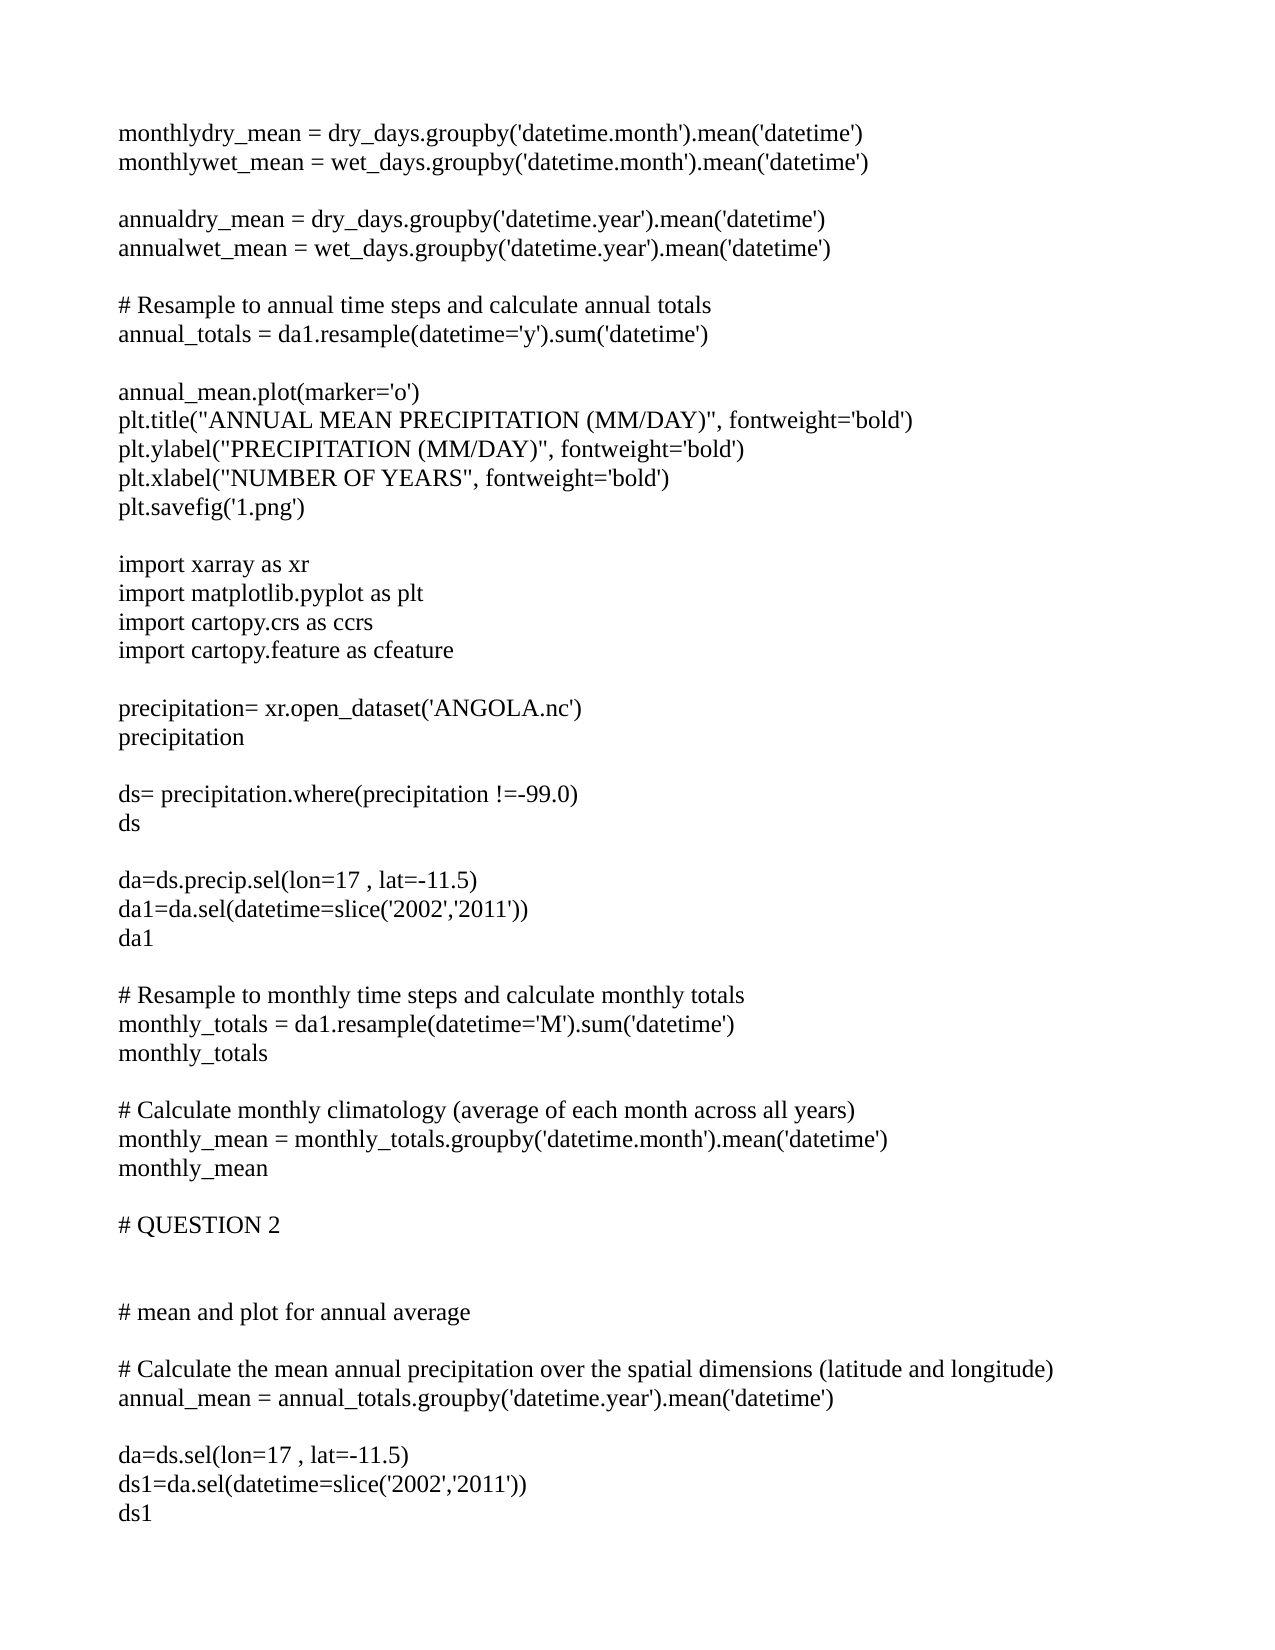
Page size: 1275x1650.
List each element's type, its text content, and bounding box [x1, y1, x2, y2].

text monthlywet_mean = wet_days.groupby('datetime.month').mean('datetime') [118, 147, 1157, 176]
text # Calculate the mean annual precipitation over the spatial dimensions (latitude and longitude) [118, 1354, 1157, 1383]
text plt.title("ANNUAL MEAN PRECIPITATION (MM/DAY)", fontweight='bold') [118, 406, 1157, 434]
text precipitation= xr.open_dataset('ANGOLA.nc') [118, 693, 1157, 722]
text # QUESTION 2 [118, 1211, 1157, 1239]
text # Resample to annual time steps and calculate annual totals [118, 291, 1157, 319]
text plt.ylabel("PRECIPITATION (MM/DAY)", fontweight='bold') [118, 434, 1157, 463]
text annualwet_mean = wet_days.groupby('datetime.year').mean('datetime') [118, 233, 1157, 262]
text import matplotlib.pyplot as plt [118, 578, 1157, 607]
text ds1=da.sel(datetime=slice('2002','2011')) [118, 1469, 1157, 1498]
text da1 [118, 923, 1157, 952]
text monthly_totals = da1.resample(datetime='M').sum('datetime') [118, 1009, 1157, 1038]
text monthlydry_mean = dry_days.groupby('datetime.month').mean('datetime') [118, 118, 1157, 147]
text import xarray as xr [118, 549, 1157, 578]
text annual_mean = annual_totals.groupby('datetime.year').mean('datetime') [118, 1383, 1157, 1412]
text # mean and plot for annual average [118, 1297, 1157, 1326]
text # Resample to monthly time steps and calculate monthly totals [118, 981, 1157, 1009]
text da=ds.sel(lon=17 , lat=-11.5) [118, 1441, 1157, 1469]
text plt.savefig('1.png') [118, 492, 1157, 521]
text precipitation [118, 722, 1157, 751]
text ds1 [118, 1498, 1157, 1527]
text monthly_totals [118, 1038, 1157, 1067]
text import cartopy.crs as ccrs [118, 607, 1157, 636]
text annual_totals = da1.resample(datetime='y').sum('datetime') [118, 319, 1157, 348]
text monthly_mean [118, 1153, 1157, 1182]
text import cartopy.feature as cfeature [118, 636, 1157, 664]
text monthly_mean = monthly_totals.groupby('datetime.month').mean('datetime') [118, 1124, 1157, 1153]
text da1=da.sel(datetime=slice('2002','2011')) [118, 894, 1157, 923]
text annual_mean.plot(marker='o') [118, 377, 1157, 406]
text plt.xlabel("NUMBER OF YEARS", fontweight='bold') [118, 463, 1157, 492]
text ds= precipitation.where(precipitation !=-99.0) [118, 779, 1157, 808]
text # Calculate monthly climatology (average of each month across all years) [118, 1096, 1157, 1124]
text ds [118, 808, 1157, 837]
text annualdry_mean = dry_days.groupby('datetime.year').mean('datetime') [118, 204, 1157, 233]
text da=ds.precip.sel(lon=17 , lat=-11.5) [118, 866, 1157, 894]
